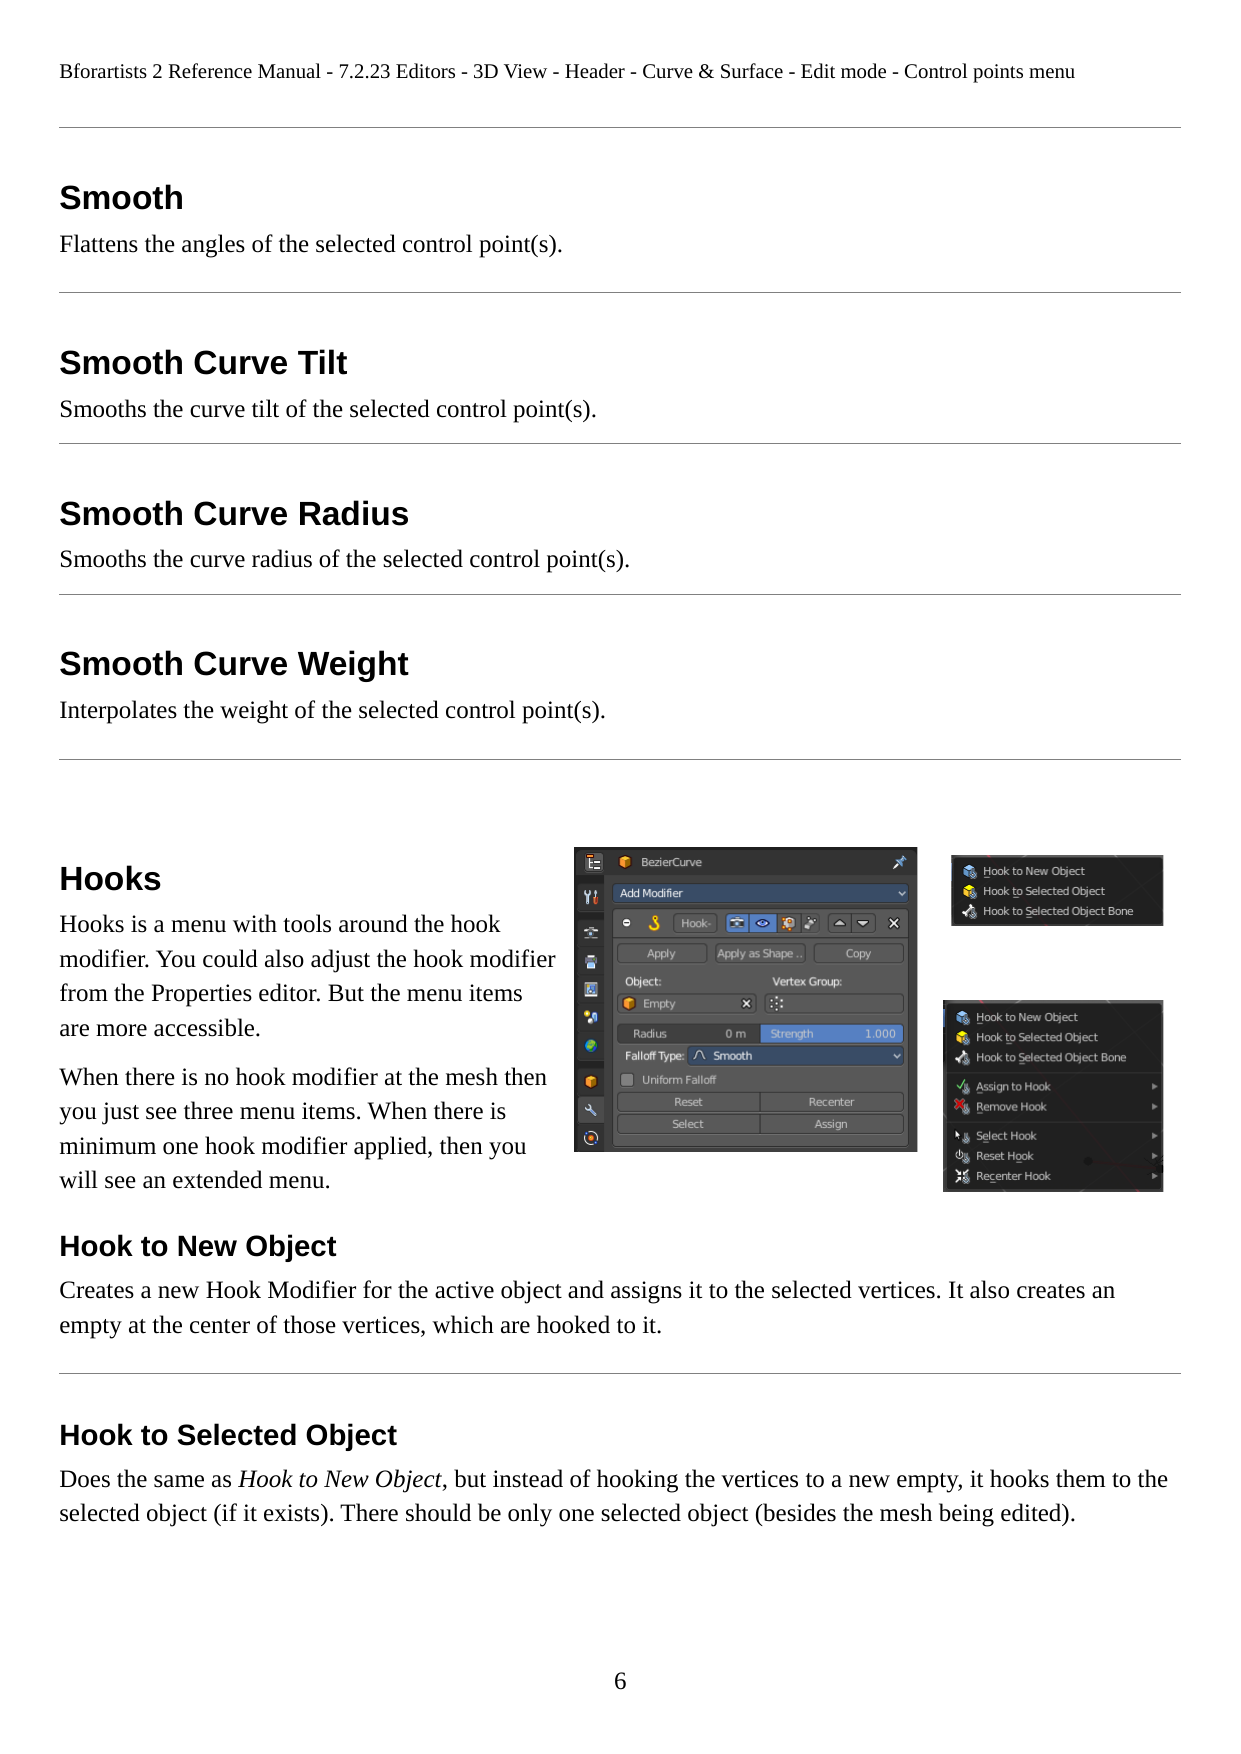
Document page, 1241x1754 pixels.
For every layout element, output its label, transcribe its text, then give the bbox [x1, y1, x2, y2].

text Creates a new Hook Modifier for the active object and assigns it to the selected vertices. It also creates an empty at the center of those vertices, which are hooked to it. [59, 1275, 1181, 1338]
subtitle [1164, 858, 1181, 897]
text Flattens the angles of the selected control point(s). [59, 229, 1181, 257]
picture [943, 1000, 1164, 1192]
picture [951, 855, 1164, 926]
subtitle Smooth Curve Radius [59, 493, 1181, 532]
subtitle Hooks [59, 858, 574, 897]
subtitle [918, 858, 951, 897]
text When there is no hook modifier at the mesh then you just see three menu items. When there is minimum one hook modifier applied, then you will see an extended menu. [59, 1062, 1181, 1194]
subtitle Hook to New Object [59, 1229, 1181, 1263]
text Interpolates the weight of the selected control point(s). [59, 695, 1181, 724]
text Smooths the curve tilt of the selected control point(s). [59, 394, 1181, 423]
text Does the same as Hook to New Object, but instead of hooking the vertices to a new empty, it hooks them to the selected object (if it exists). There should be only one selected object (besides the mesh being edited). [59, 1464, 1181, 1527]
subtitle Smooth [59, 178, 1181, 216]
text Hooks is a menu with tools around the hook modifier. You could also adjust the hook modifier from the Properties editor. But the menu items are more accessible. [59, 909, 574, 1042]
picture [574, 847, 918, 1152]
text [918, 909, 1181, 1042]
subtitle Smooth Curve Weight [59, 644, 1181, 683]
subtitle Hook to Selected Object [59, 1418, 1181, 1451]
subtitle Smooth Curve Tilt [59, 343, 1181, 381]
text Smooths the curve radius of the selected control point(s). [59, 544, 1181, 573]
